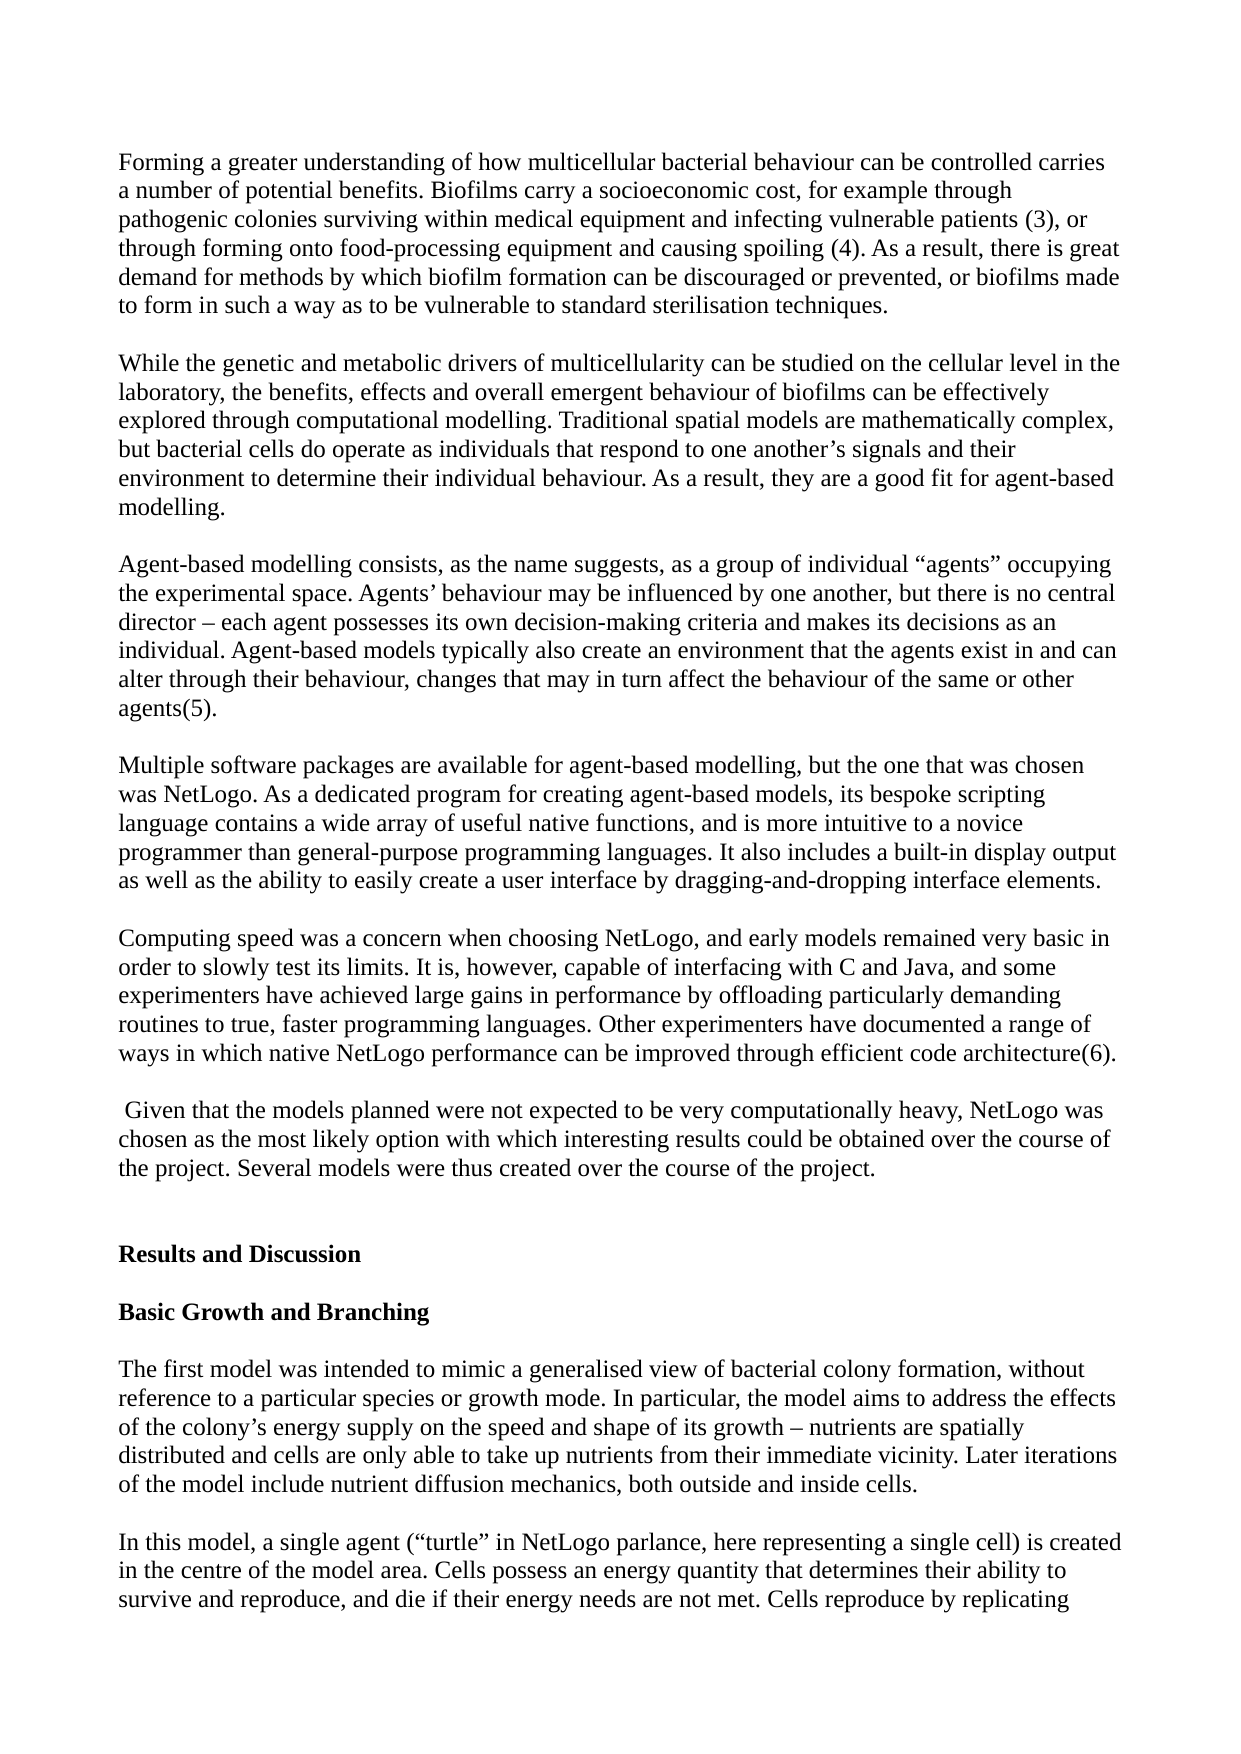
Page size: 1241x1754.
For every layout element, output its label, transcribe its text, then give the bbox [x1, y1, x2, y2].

text Results and Discussion [118, 1239, 1122, 1268]
text Given that the models planned were not expected to be very computationally heavy, NetLogo was chosen as the most likely option with which interesting results could be obtained over the course of the project. Several models were thus created over the course of the project. [118, 1096, 1122, 1182]
text In this model, a single agent (“turtle” in NetLogo parlance, here representing a single cell) is created in the centre of the model area. Cells possess an energy quantity that determines their ability to survive and reproduce, and die if their energy needs are not met. Cells reproduce by replicating [118, 1527, 1122, 1613]
text Agent-based modelling consists, as the name suggests, as a group of individual “agents” occupying the experimental space. Agents’ behaviour may be influenced by one another, but there is no central director – each agent possesses its own decision-making criteria and makes its decisions as an individual. Agent-based models typically also create an environment that the agents exist in and can alter through their behaviour, changes that may in turn affect the behaviour of the same or other agents(5)⁠. [118, 549, 1122, 722]
text The first model was intended to mimic a generalised view of bacterial colony formation, without reference to a particular species or growth mode. In particular, the model aims to address the effects of the colony’s energy supply on the speed and shape of its growth – nutrients are spatially distributed and cells are only able to take up nutrients from their immediate vicinity. Later iterations of the model include nutrient diffusion mechanics, both outside and inside cells. [118, 1354, 1122, 1498]
text Basic Growth and Branching [118, 1297, 1122, 1326]
text Multiple software packages are available for agent-based modelling, but the one that was chosen was NetLogo. As a dedicated program for creating agent-based models, its bespoke scripting language contains a wide array of useful native functions, and is more intuitive to a novice programmer than general-purpose programming languages. It also includes a built-in display output as well as the ability to easily create a user interface by dragging-and-dropping interface elements. [118, 751, 1122, 894]
text Forming a greater understanding of how multicellular bacterial behaviour can be controlled carries a number of potential benefits. Biofilms carry a socioeconomic cost, for example through pathogenic colonies surviving within medical equipment and infecting vulnerable patients (3)⁠, or through forming onto food-processing equipment and causing spoiling (4)⁠. As a result, there is great demand for methods by which biofilm formation can be discouraged or prevented, or biofilms made to form in such a way as to be vulnerable to standard sterilisation techniques. [118, 147, 1122, 319]
text Computing speed was a concern when choosing NetLogo, and early models remained very basic in order to slowly test its limits. It is, however, capable of interfacing with C and Java, and some experimenters have achieved large gains in performance by offloading particularly demanding routines to true, faster programming languages. Other experimenters have documented a range of ways in which native NetLogo performance can be improved through efficient code architecture(6)⁠. [118, 923, 1122, 1067]
text While the genetic and metabolic drivers of multicellularity can be studied on the cellular level in the laboratory, the benefits, effects and overall emergent behaviour of biofilms can be effectively explored through computational modelling. Traditional spatial models are mathematically complex, but bacterial cells do operate as individuals that respond to one another’s signals and their environment to determine their individual behaviour. As a result, they are a good fit for agent-based modelling. [118, 348, 1122, 521]
